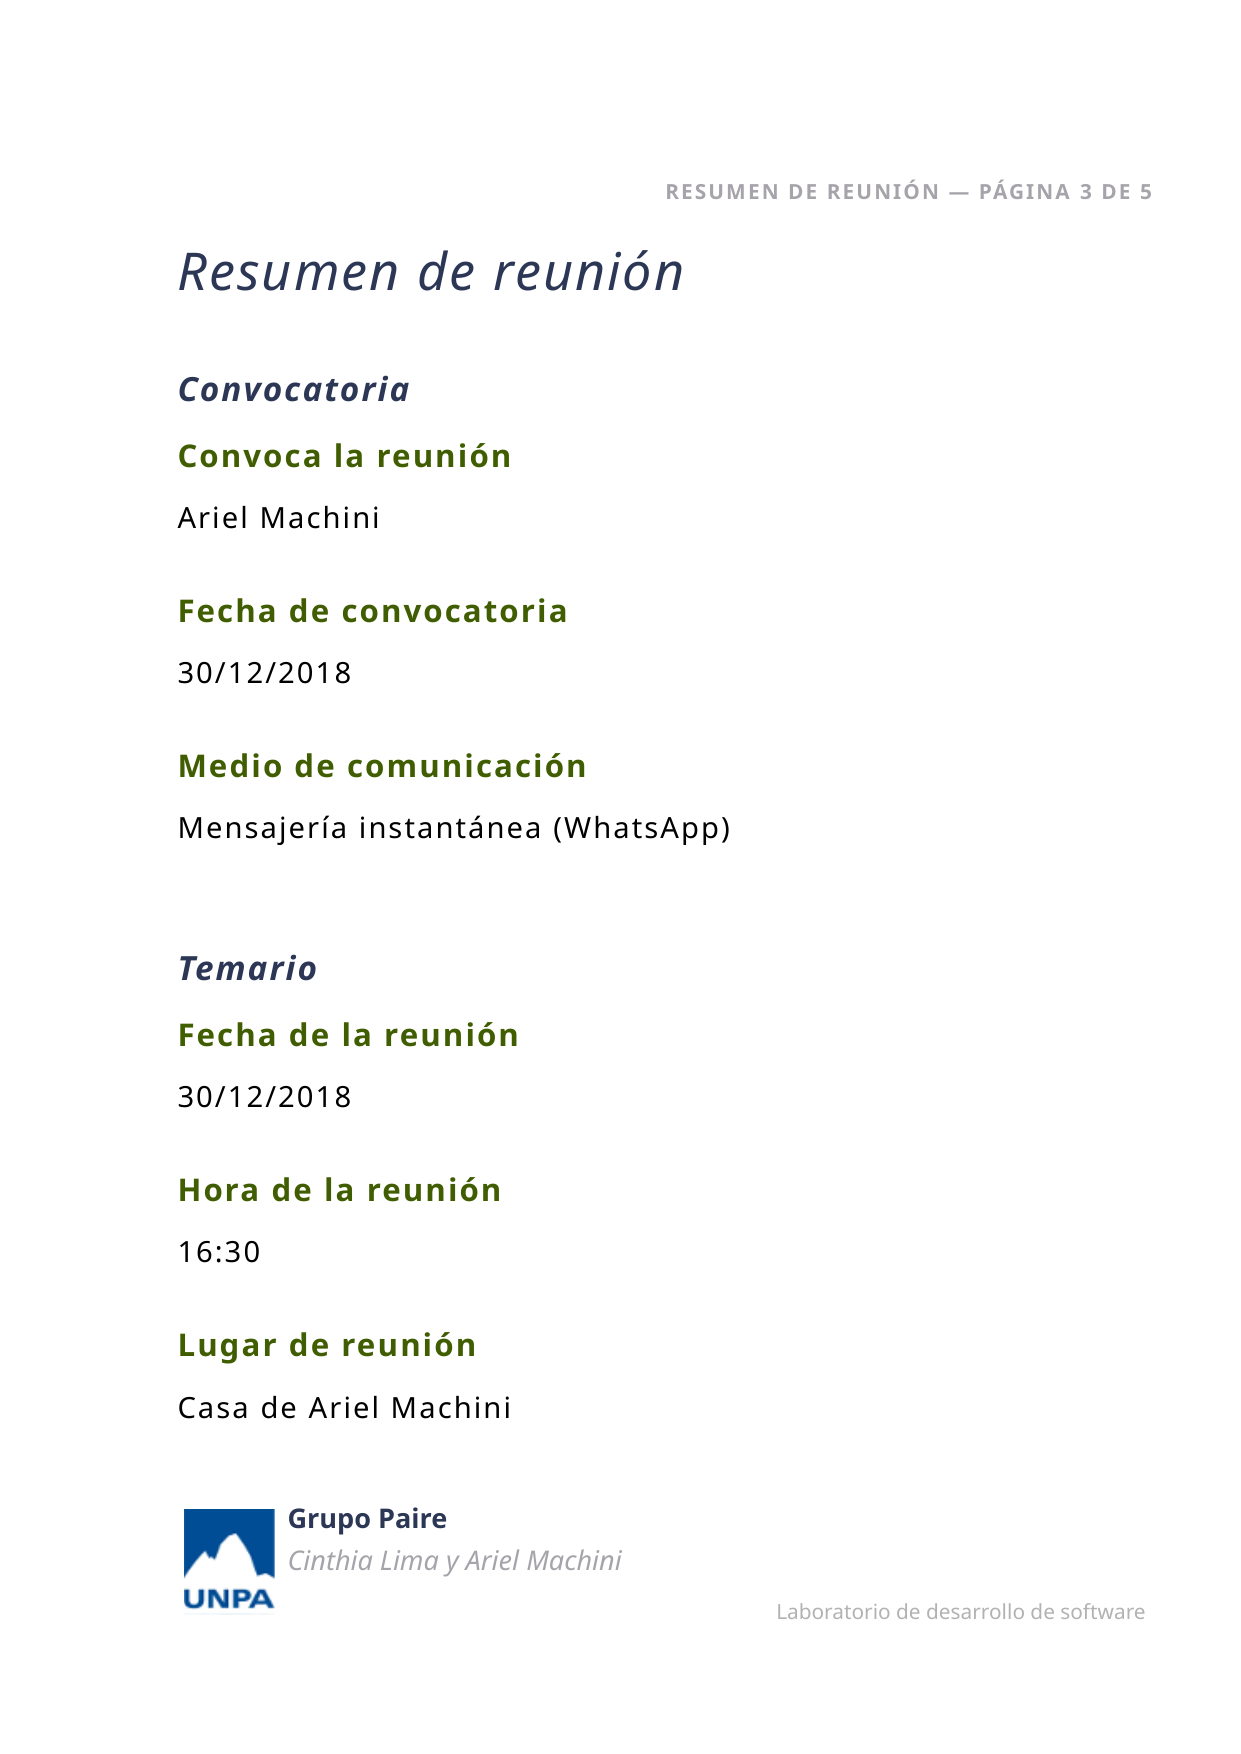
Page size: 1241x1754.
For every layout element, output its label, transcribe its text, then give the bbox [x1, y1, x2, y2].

text 16:30 [177, 1232, 1152, 1271]
text Fecha de la reunión [177, 1013, 1152, 1055]
text Mensajería instantánea (WhatsApp) [177, 808, 1152, 847]
text Ariel Machini [177, 498, 1152, 537]
text Casa de Ariel Machini [177, 1387, 1152, 1427]
text Temario [177, 945, 1152, 990]
text Resumen de reunión [177, 235, 1152, 306]
text Convoca la reunión [177, 434, 1152, 476]
text Medio de comunicación [177, 744, 1152, 787]
text Convocatoria [177, 366, 1152, 411]
text 30/12/2018 [177, 1077, 1152, 1116]
text Hora de la reunión [177, 1168, 1152, 1211]
text Fecha de convocatoria [177, 589, 1152, 631]
text Lugar de reunión [177, 1323, 1152, 1366]
picture [184, 1509, 275, 1615]
text 30/12/2018 [177, 653, 1152, 692]
